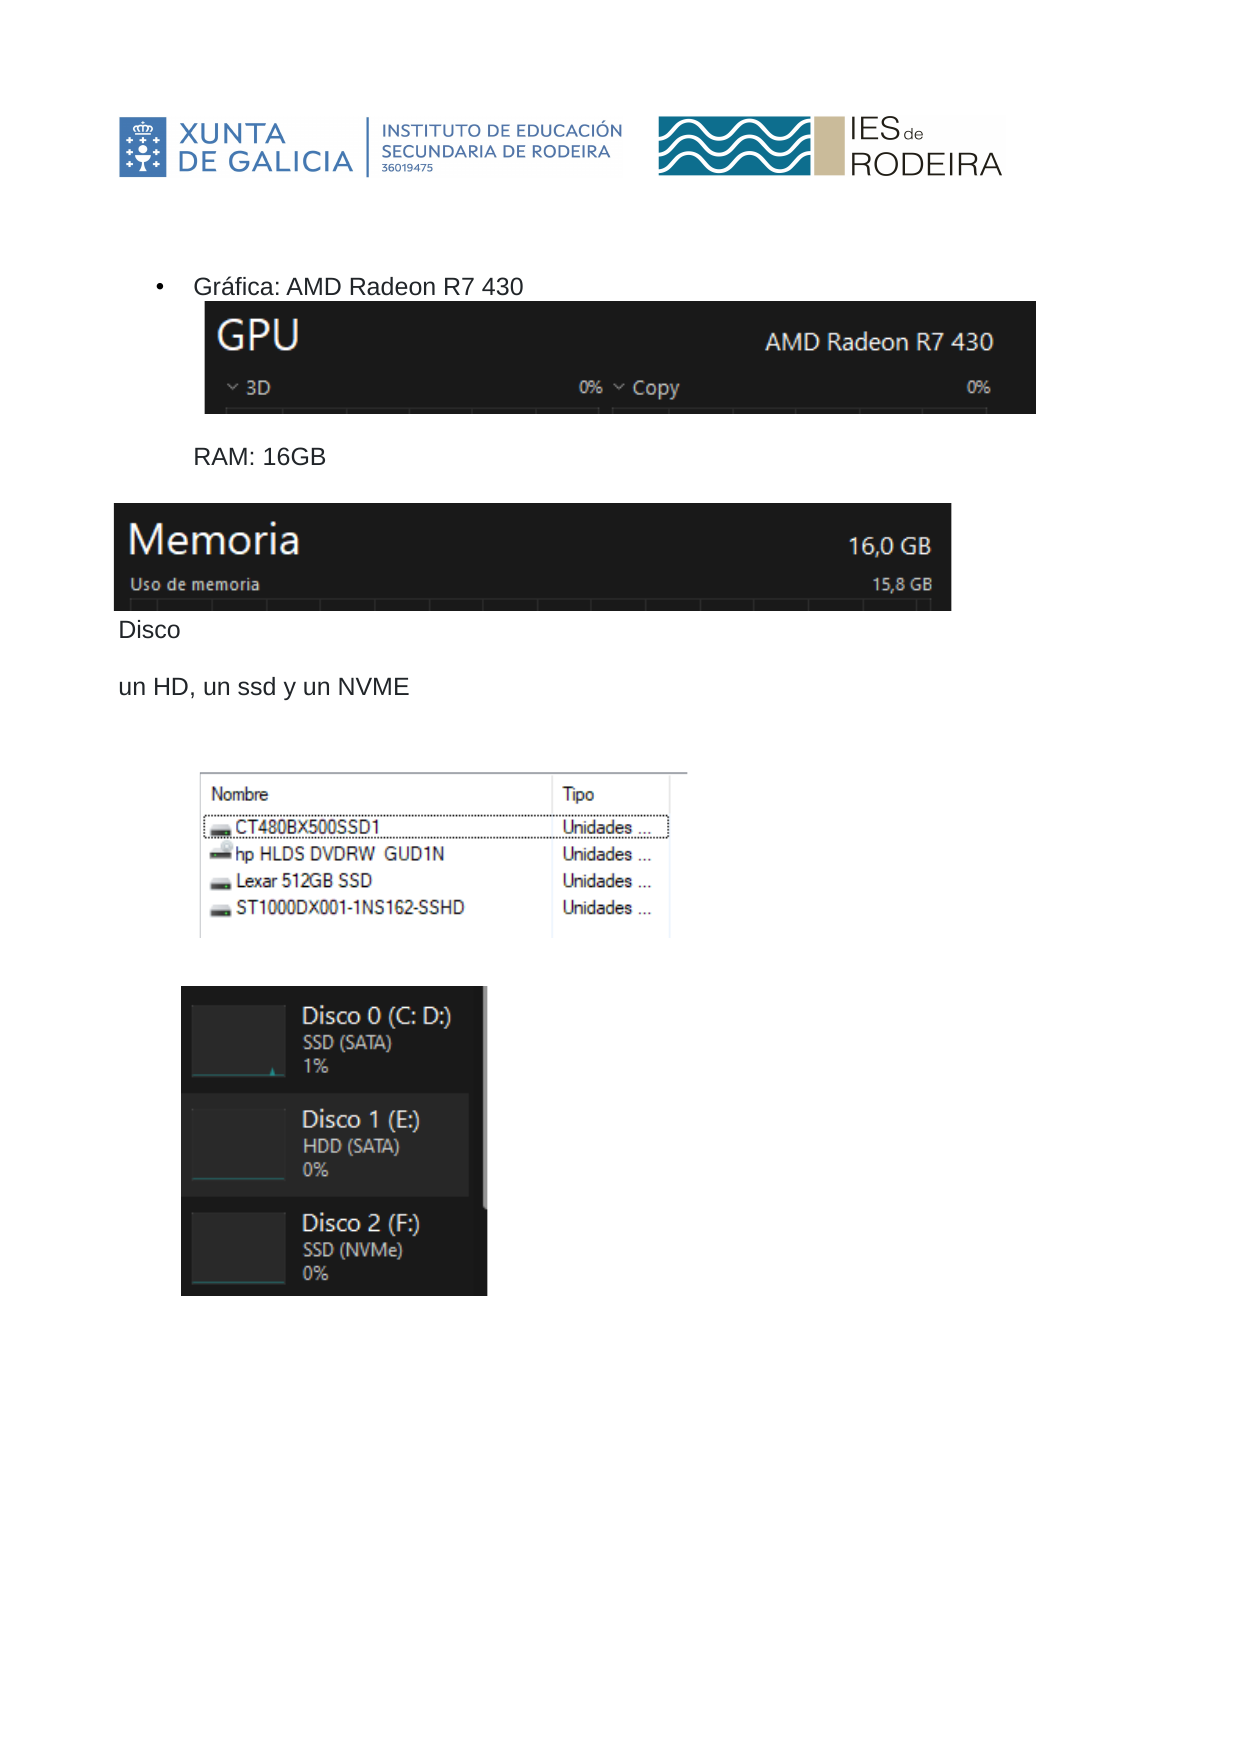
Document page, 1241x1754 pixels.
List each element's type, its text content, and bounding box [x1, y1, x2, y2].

list RAM: 16GB [156, 442, 1122, 471]
text un HD, un ssd y un NVME [118, 672, 1122, 701]
picture [199, 772, 688, 938]
picture [118, 116, 623, 178]
list Gráfica: AMD Radeon R7 430 [156, 272, 1122, 301]
text Disco [118, 615, 1122, 643]
picture [657, 115, 1006, 177]
picture [113, 503, 952, 611]
picture [204, 301, 1036, 414]
picture [181, 986, 488, 1296]
